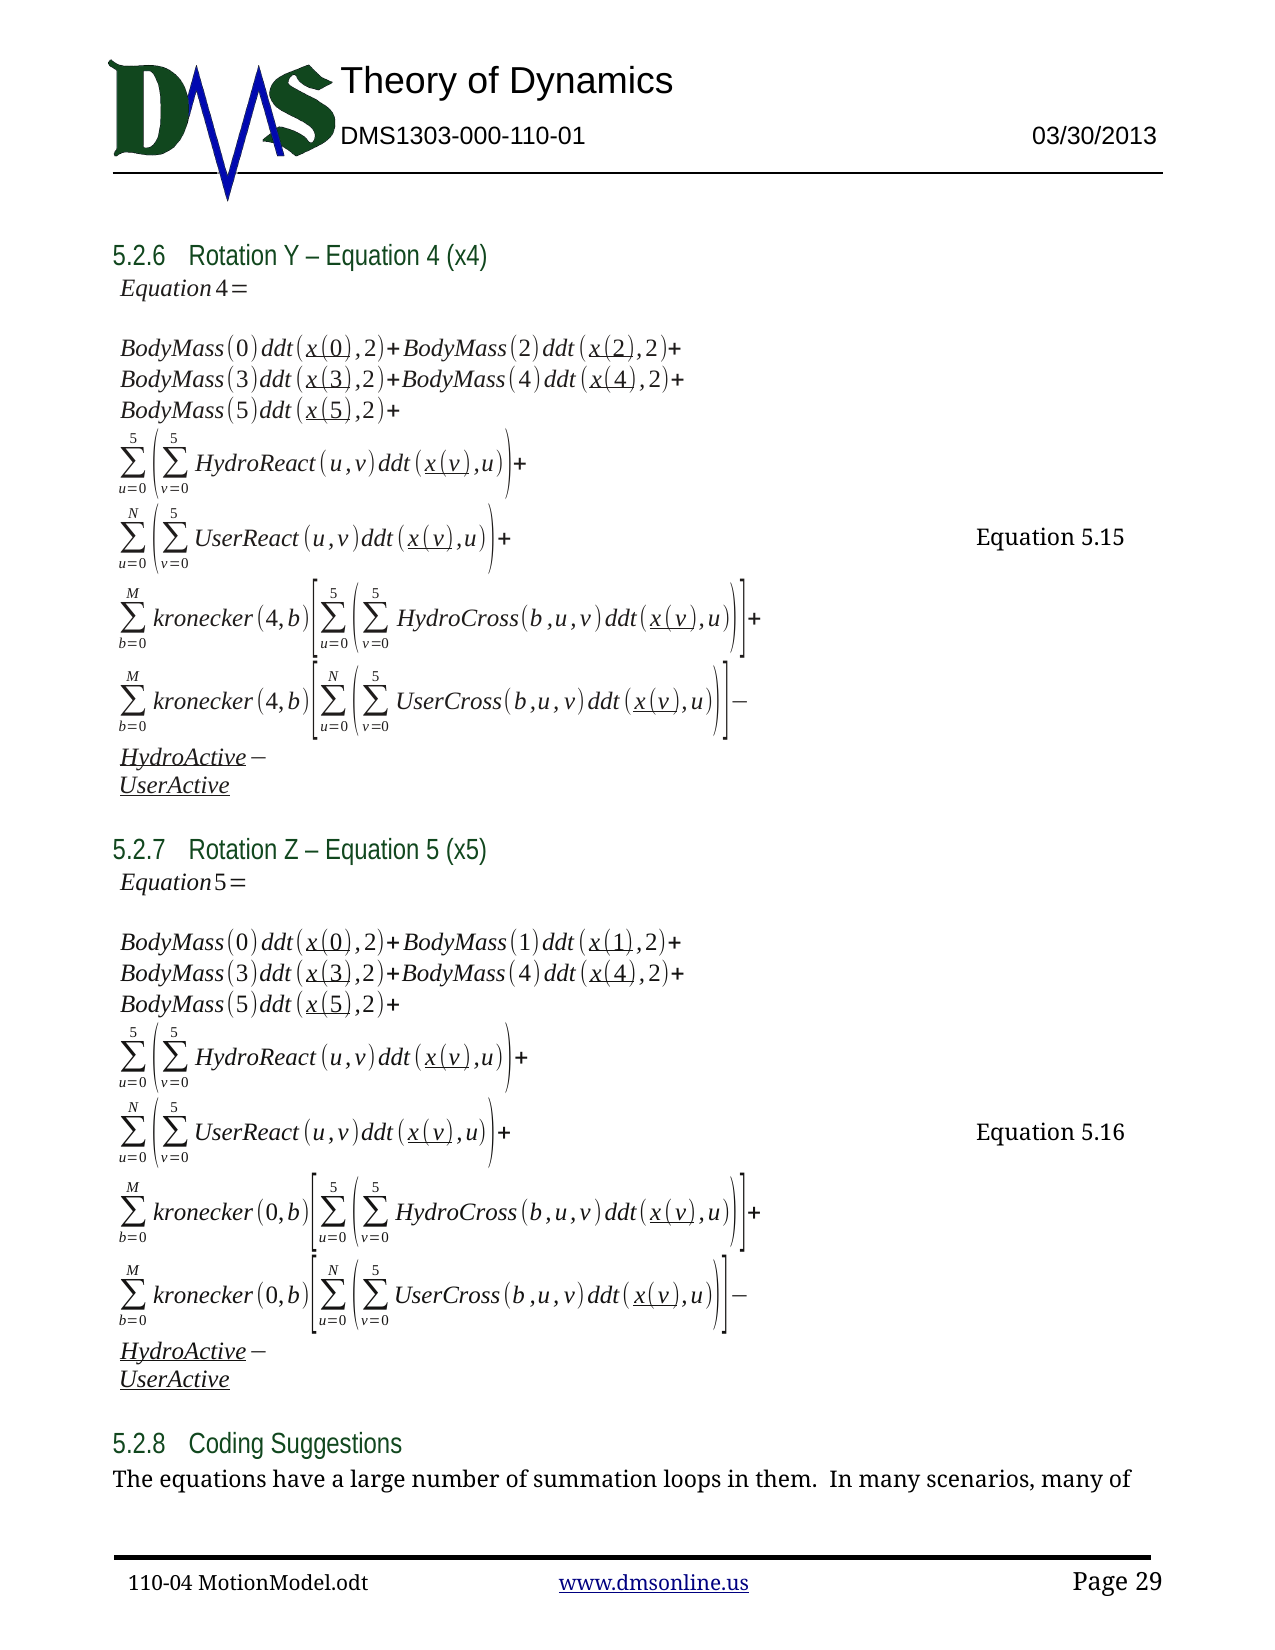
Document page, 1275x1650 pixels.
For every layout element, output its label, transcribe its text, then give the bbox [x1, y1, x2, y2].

text Equation 5.15 [112, 275, 1162, 799]
subtitle Coding Suggestions [112, 1426, 1162, 1460]
text Equation 5.16 [112, 869, 1162, 1393]
text The equations have a large number of summation loops in them. In many scenarios, many of [112, 1463, 1162, 1494]
subtitle Rotation Z – Equation 5 (x5) [112, 832, 1162, 866]
picture [105, 56, 338, 204]
subtitle Rotation Y – Equation 4 (x4) [112, 238, 1162, 271]
